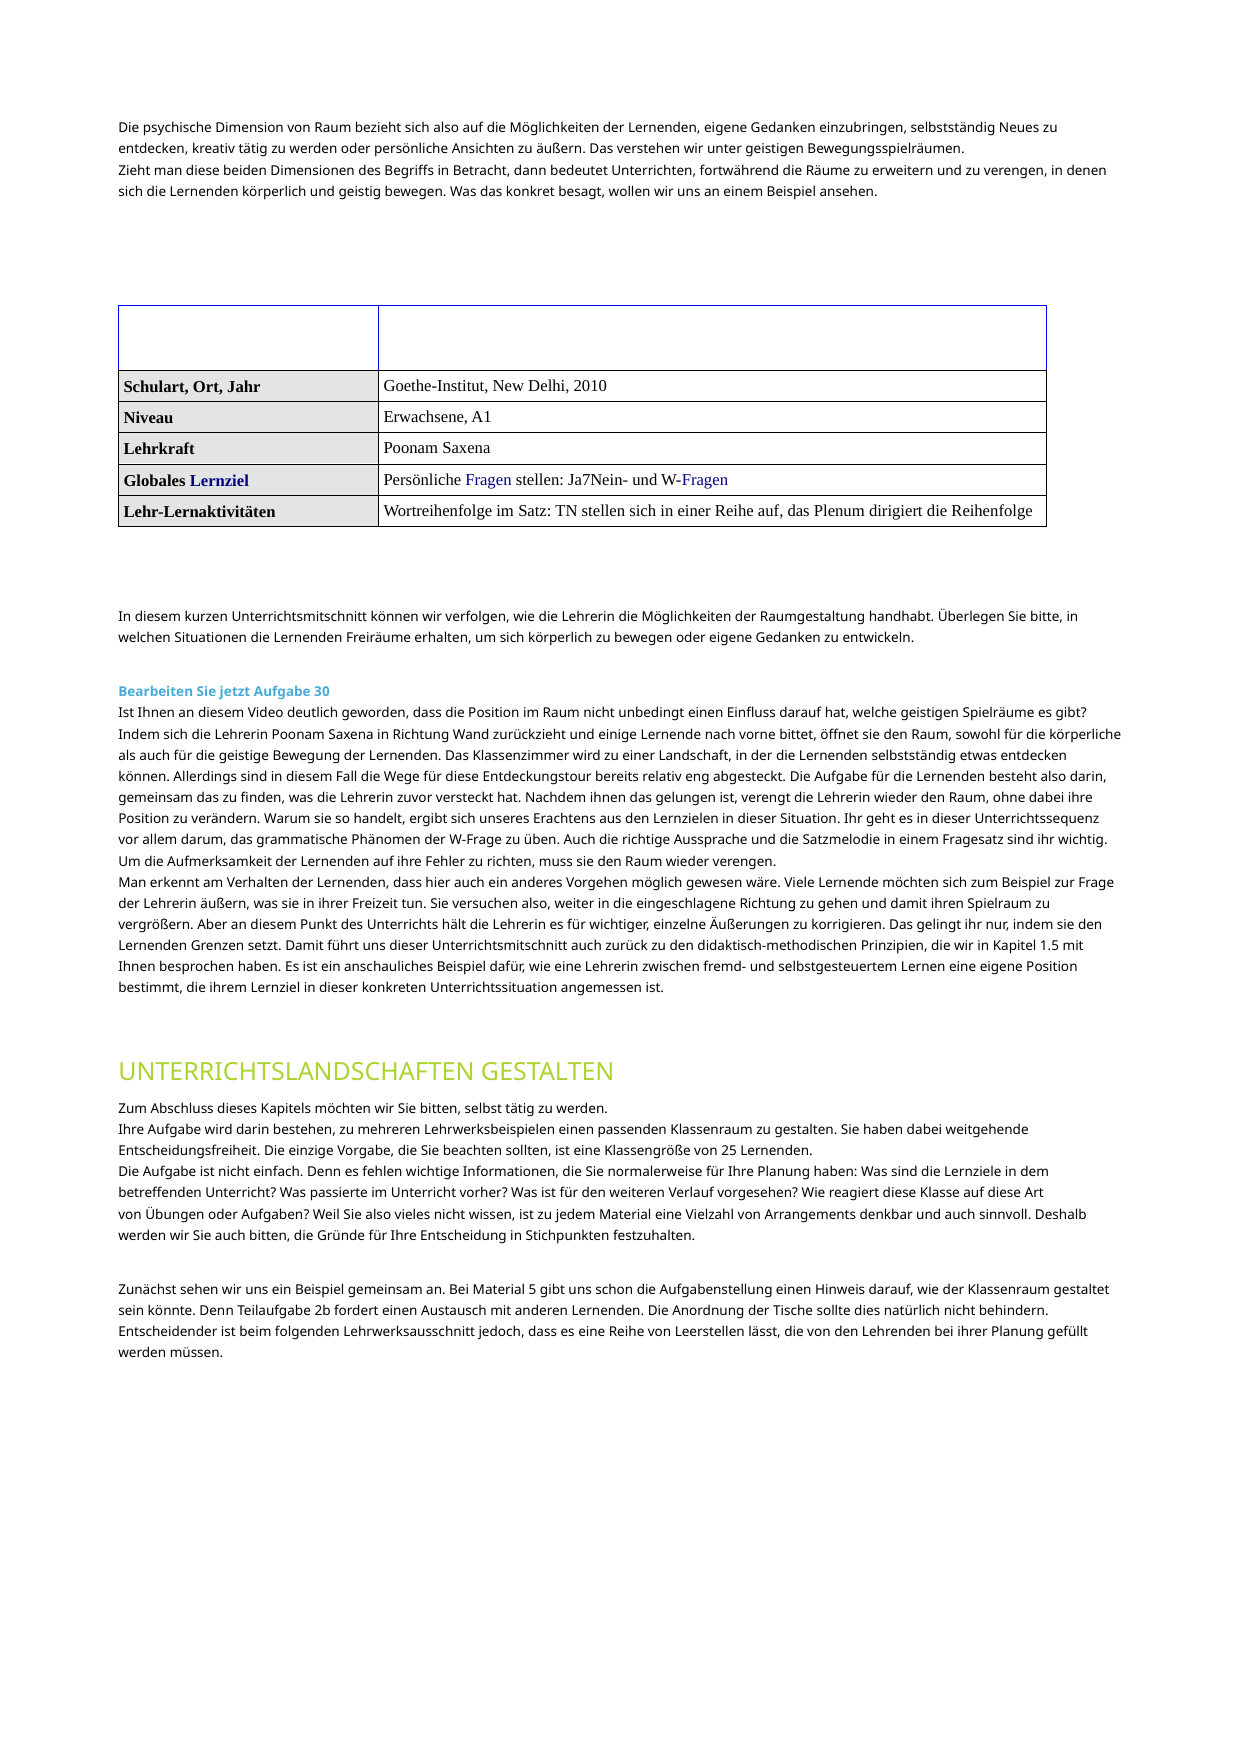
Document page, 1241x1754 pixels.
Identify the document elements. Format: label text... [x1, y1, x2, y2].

text Ihre Aufgabe wird darin bestehen, zu mehreren Lehrwerksbeispielen einen passenden Klassenraum zu gestalten. Sie haben dabei weitgehende Entscheidungsfreiheit. Die einzige Vorgabe, die Sie beachten sollten, ist eine Klassengröße von 25 Lernenden. [118, 1120, 1122, 1159]
text Die Aufgabe ist nicht einfach. Denn es fehlen wichtige Informationen, die Sie normalerweise für Ihre Planung haben: Was sind die Lernziele in dem betreffenden Unterricht? Was passierte im Unterricht vorher? Was ist für den weiteren Verlauf vorgesehen? Wie reagiert diese Klasse auf diese Art von Übungen oder Aufgaben? Weil Sie also vieles nicht wissen, ist zu jedem Material eine Vielzahl von Arrangements denkbar und auch sinnvoll. Deshalb werden wir Sie auch bitten, die Gründe für Ihre Entscheidung in Stichpunkten festzuhalten. [118, 1162, 1122, 1244]
table_cell Persönliche Fragen stellen: Ja7Nein- und W-Fragen [379, 465, 1046, 495]
subtitle UNTERRICHTSLANDSCHAFTEN GESTALTEN [118, 1053, 1122, 1087]
text Zieht man diese beiden Dimensionen des Begriffs in Betracht, dann bedeutet Unterrichten, fortwährend die Räume zu erweitern und zu verengen, in denen sich die Lernenden körperlich und geistig bewegen. Was das konkret besagt, wollen wir uns an einem Beispiel ansehen. [118, 160, 1122, 200]
table_cell Niveau [119, 402, 378, 432]
table_cell Schulart, Ort, Jahr [119, 371, 378, 401]
text Man erkennt am Verhalten der Lernenden, dass hier auch ein anderes Vorgehen möglich gewesen wäre. Viele Lernende möchten sich zum Beispiel zur Frage der Lehrerin äußern, was sie in ihrer Freizeit tun. Sie versuchen also, weiter in die eingeschlagene Richtung zu gehen und damit ihren Spielraum zu vergrößern. Aber an diesem Punkt des Unterrichts hält die Lehrerin es für wichtiger, einzelne Äußerungen zu korrigieren. Das gelingt ihr nur, indem sie den Lernenden Grenzen setzt. Damit führt uns dieser Unterrichtsmitschnitt auch zurück zu den didaktisch-methodischen Prinzipien, die wir in Kapitel 1.5 mit Ihnen besprochen haben. Es ist ein anschauliches Beispiel dafür, wie eine Lehrerin zwischen fremd- und selbstgesteuertem Lernen eine eigene Position bestimmt, die ihrem Lernziel in dieser konkreten Unterrichtssituation angemessen ist. [118, 873, 1122, 997]
text Ist Ihnen an diesem Video deutlich geworden, dass die Position im Raum nicht unbedingt einen Einfluss darauf hat, welche geistigen Spielräume es gibt? [118, 703, 1122, 722]
table_header [379, 306, 1046, 369]
text In diesem kurzen Unterrichtsmitschnitt können wir verfolgen, wie die Lehrerin die Möglichkeiten der Raumgestaltung handhabt. Überlegen Sie bitte, in welchen Situationen die Lernenden Freiräume erhalten, um sich körperlich zu bewegen oder eigene Gedanken zu entwickeln. [118, 607, 1122, 647]
text Bearbeiten Sie jetzt Aufgabe 30 [118, 682, 1122, 701]
table_cell Lehrkraft [119, 433, 378, 463]
table_cell Wortreihenfolge im Satz: TN stellen sich in einer Reihe auf, das Plenum dirigiert die Reihenfolge [379, 496, 1046, 526]
text Indem sich die Lehrerin Poonam Saxena in Richtung Wand zurückzieht und einige Lernende nach vorne bittet, öffnet sie den Raum, sowohl für die körperliche als auch für die geistige Bewegung der Lernenden. Das Klassenzimmer wird zu einer Landschaft, in der die Lernenden selbstständig etwas entdecken können. Allerdings sind in diesem Fall die Wege für diese Entdeckungstour bereits relativ eng abgesteckt. Die Aufgabe für die Lernenden besteht also darin, gemeinsam das zu finden, was die Lehrerin zuvor versteckt hat. Nachdem ihnen das gelungen ist, verengt die Lehrerin wieder den Raum, ohne dabei ihre Position zu verändern. Warum sie so handelt, ergibt sich unseres Erachtens aus den Lernzielen in dieser Situation. Ihr geht es in dieser Unterrichtssequenz vor allem darum, das grammatische Phänomen der W-Frage zu üben. Auch die richtige Aussprache und die Satzmelodie in einem Fragesatz sind ihr wichtig. Um die Aufmerksamkeit der Lernenden auf ihre Fehler zu richten, muss sie den Raum wieder verengen. [118, 724, 1122, 870]
table_cell Lehr-Lernaktivitäten [119, 496, 378, 526]
text Zum Abschluss dieses Kapitels möchten wir Sie bitten, selbst tätig zu werden. [118, 1099, 1122, 1117]
table_cell Goethe-Institut, New Delhi, 2010 [379, 371, 1046, 401]
text Die psychische Dimension von Raum bezieht sich also auf die Möglichkeiten der Lernenden, eigene Gedanken einzubringen, selbstständig Neues zu entdecken, kreativ tätig zu werden oder persönliche Ansichten zu äußern. Das verstehen wir unter geistigen Bewegungsspielräumen. [118, 118, 1122, 158]
table_cell Globales Lernziel [119, 465, 378, 495]
table_cell Poonam Saxena [379, 433, 1046, 463]
table_cell Erwachsene, A1 [379, 402, 1046, 432]
text Zunächst sehen wir uns ein Beispiel gemeinsam an. Bei Material 5 gibt uns schon die Aufgabenstellung einen Hinweis darauf, wie der Klassenraum gestaltet sein könnte. Denn Teilaufgabe 2b fordert einen Austausch mit anderen Lernenden. Die Anordnung der Tische sollte dies natürlich nicht behindern. Entscheidender ist beim folgenden Lehrwerksausschnitt jedoch, dass es eine Reihe von Leerstellen lässt, die von den Lehrenden bei ihrer Planung gefüllt werden müssen. [118, 1280, 1122, 1362]
table_header [119, 306, 378, 369]
